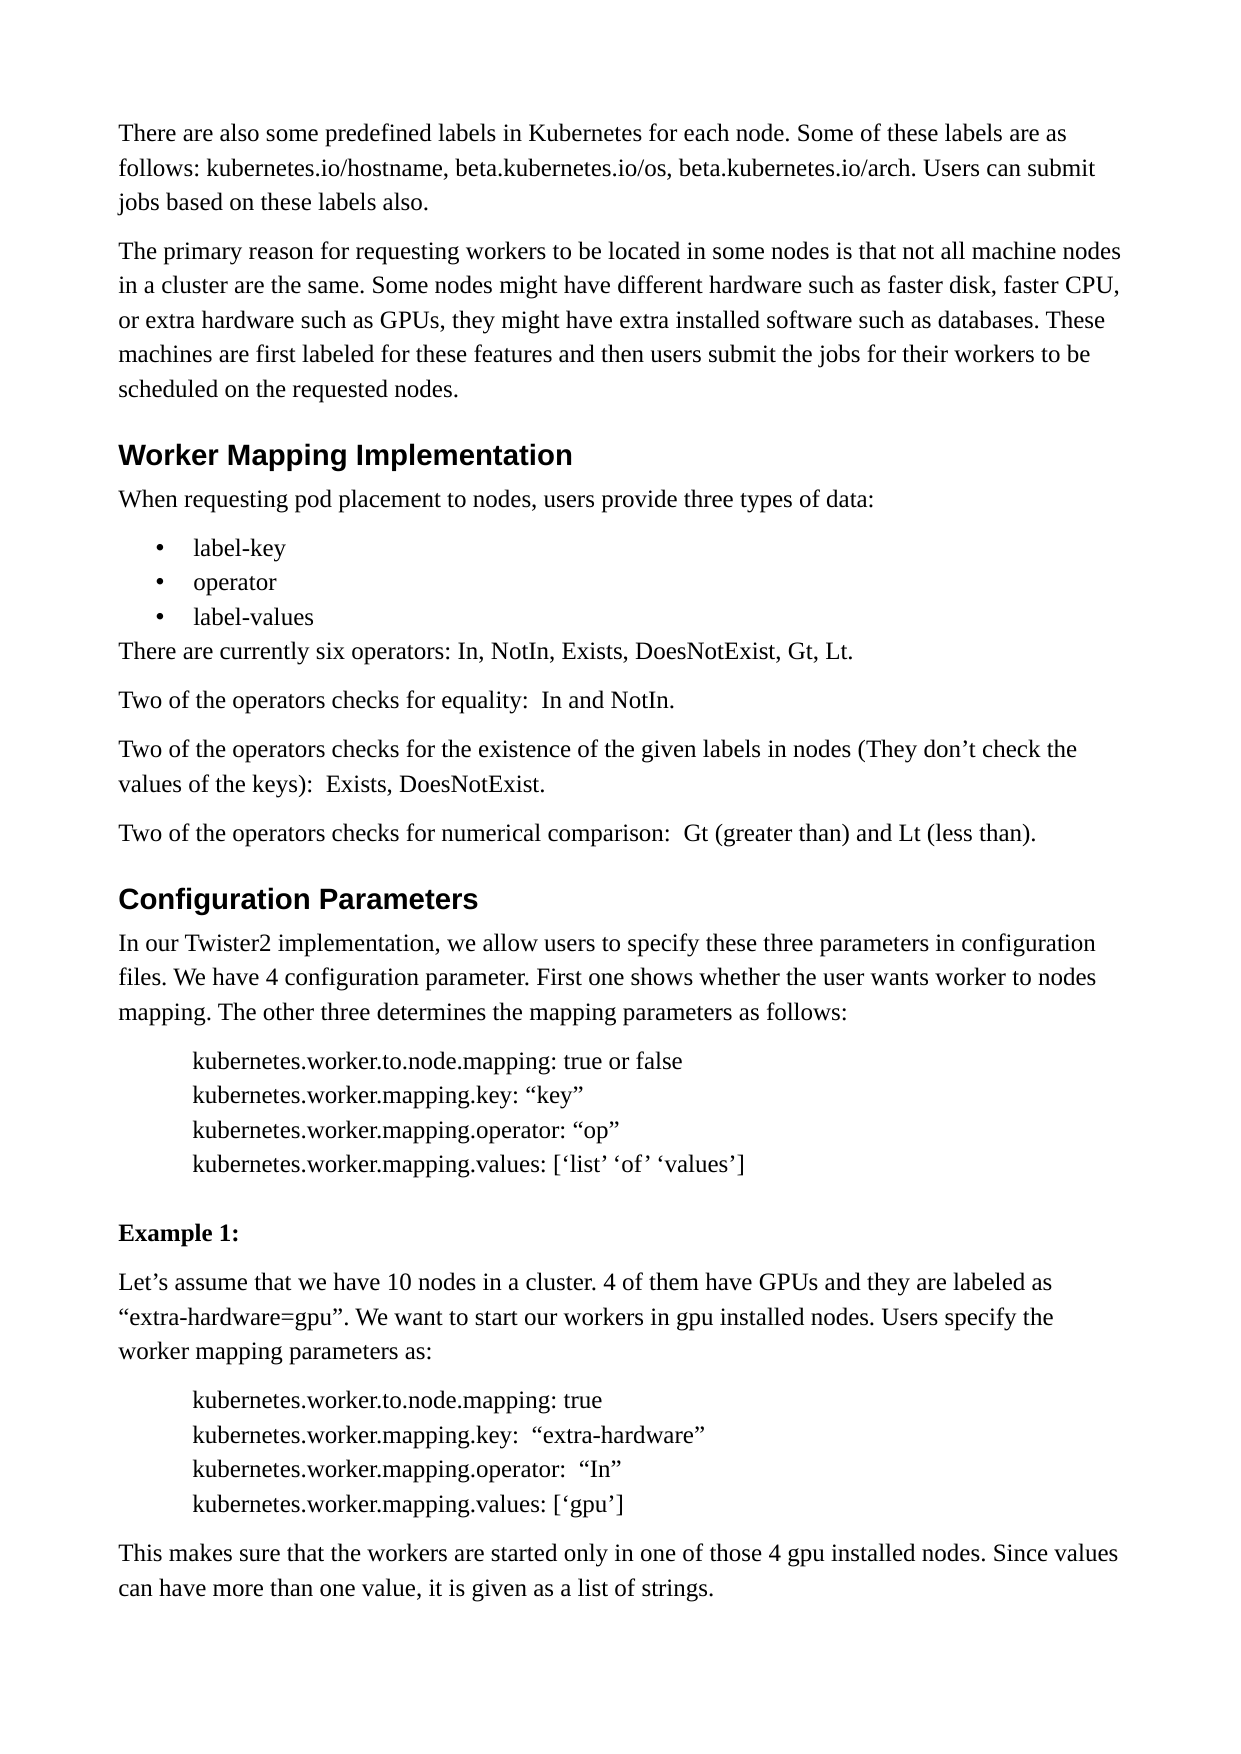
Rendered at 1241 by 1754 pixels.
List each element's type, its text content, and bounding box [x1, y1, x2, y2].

text Let’s assume that we have 10 nodes in a cluster. 4 of them have GPUs and they are labeled as “extra-hardware=gpu”. We want to start our workers in gpu installed nodes. Users specify the worker mapping parameters as: [118, 1267, 1122, 1365]
text kubernetes.worker.mapping.operator: “In” [192, 1454, 1122, 1483]
text There are also some predefined labels in Kubernetes for each node. Some of these labels are as follows: kubernetes.io/hostname, beta.kubernetes.io/os, beta.kubernetes.io/arch. Users can submit jobs based on these labels also. [118, 118, 1122, 216]
text In our Twister2 implementation, we allow users to specify these three parameters in configuration files. We have 4 configuration parameter. First one shows whether the user wants worker to nodes mapping. The other three determines the mapping parameters as follows: [118, 928, 1122, 1026]
list operator [156, 567, 1122, 596]
subtitle Configuration Parameters [118, 882, 1122, 916]
text When requesting pod placement to nodes, users provide three types of data: [118, 484, 1122, 513]
list label-values [156, 602, 1122, 631]
text kubernetes.worker.mapping.values: [‘list’ ‘of’ ‘values’] [192, 1149, 1122, 1178]
text kubernetes.worker.mapping.key: “key” [192, 1081, 1122, 1109]
text kubernetes.worker.to.node.mapping: true [192, 1386, 1122, 1414]
text kubernetes.worker.mapping.operator: “op” [192, 1115, 1122, 1144]
text kubernetes.worker.mapping.values: [‘gpu’] [192, 1489, 1122, 1518]
text Two of the operators checks for numerical comparison: Gt (greater than) and Lt (less than). [118, 818, 1122, 847]
text Example 1: [118, 1218, 1122, 1247]
text The primary reason for requesting workers to be located in some nodes is that not all machine nodes in a cluster are the same. Some nodes might have different hardware such as faster disk, faster CPU, or extra hardware such as GPUs, they might have extra installed software such as databases. These machines are first labeled for these features and then users submit the jobs for their workers to be scheduled on the requested nodes. [118, 236, 1122, 403]
text Two of the operators checks for equality: In and NotIn. [118, 686, 1122, 714]
text kubernetes.worker.to.node.mapping: true or false [192, 1046, 1122, 1075]
text kubernetes.worker.mapping.key: “extra-hardware” [192, 1420, 1122, 1449]
list label-key [156, 533, 1122, 562]
text Two of the operators checks for the existence of the given labels in nodes (They don’t check the values of the keys): Exists, DoesNotExist. [118, 734, 1122, 798]
text This makes sure that the workers are started only in one of those 4 gpu installed nodes. Since values can have more than one value, it is given as a list of strings. [118, 1538, 1122, 1602]
text There are currently six operators: In, NotIn, Exists, DoesNotExist, Gt, Lt. [118, 636, 1122, 665]
subtitle Worker Mapping Implementation [118, 438, 1122, 471]
